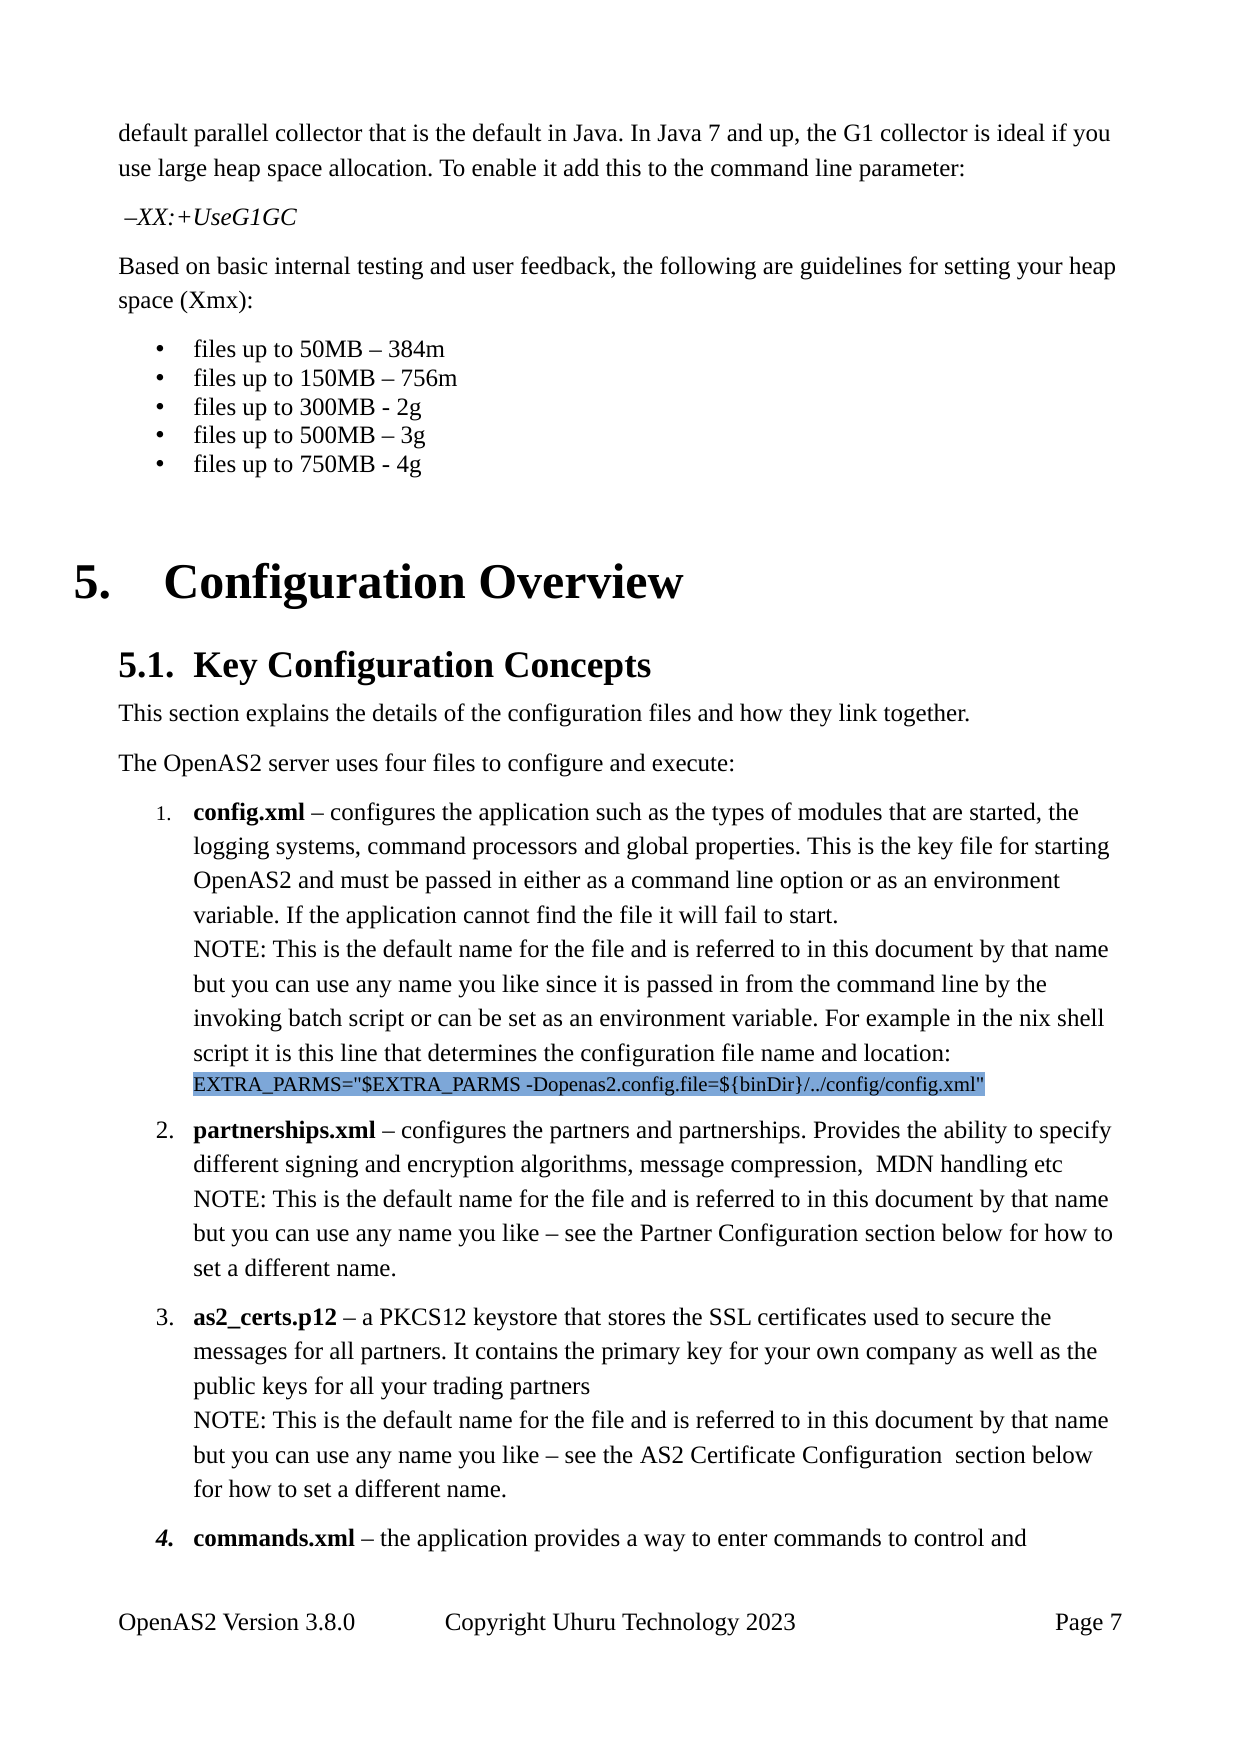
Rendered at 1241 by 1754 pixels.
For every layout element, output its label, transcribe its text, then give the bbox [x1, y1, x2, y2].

text –XX:+UseG1GC [118, 202, 1122, 230]
list commands.xml – the application provides a way to enter commands to control and [156, 1523, 1122, 1552]
list partnerships.xml – configures the partners and partnerships. Provides the ability to specify different signing and encryption algorithms, message compression, MDN handling etc NOTE: This is the default name for the file and is referred to in this document by that name but you can use any name you like – see the Partner Configuration section below for how to set a different name. [156, 1115, 1122, 1282]
subtitle Configuration Overview [73, 552, 1122, 609]
list config.xml – configures the application such as the types of modules that are started, the logging systems, command processors and global properties. This is the key file for starting OpenAS2 and must be passed in either as a command line option or as an environment variable. If the application cannot find the file it will fail to start. NOTE: This is the default name for the file and is referred to in this document by that name but you can use any name you like since it is passed in from the command line by the invoking batch script or can be set as an environment variable. For example in the nix shell script it is this line that determines the configuration file name and location: EXTRA_PARMS="$EXTRA_PARMS -Dopenas2.config.file=${binDir}/../config/config.xml" [156, 797, 1122, 1096]
text default parallel collector that is the default in Java. In Java 7 and up, the G1 collector is ideal if you use large heap space allocation. To enable it add this to the command line parameter: [118, 118, 1122, 181]
text This section explains the details of the configuration files and how they link together. [118, 698, 1122, 727]
list files up to 500MB – 3g [156, 421, 1122, 449]
list as2_certs.p12 – a PKCS12 keystore that stores the SSL certificates used to secure the messages for all partners. It contains the primary key for your own company as well as the public keys for all your trading partners NOTE: This is the default name for the file and is referred to in this document by that name but you can use any name you like – see the AS2 Certificate Configuration section below for how to set a different name. [156, 1302, 1122, 1503]
text The OpenAS2 server uses four files to configure and execute: [118, 748, 1122, 776]
list files up to 300MB - 2g [156, 392, 1122, 421]
list files up to 150MB – 756m [156, 363, 1122, 392]
subtitle Key Configuration Concepts [118, 643, 1122, 686]
list files up to 50MB – 384m [156, 334, 1122, 363]
text Based on basic internal testing and user feedback, the following are guidelines for setting your heap space (Xmx): [118, 251, 1122, 314]
list files up to 750MB - 4g [156, 449, 1122, 478]
